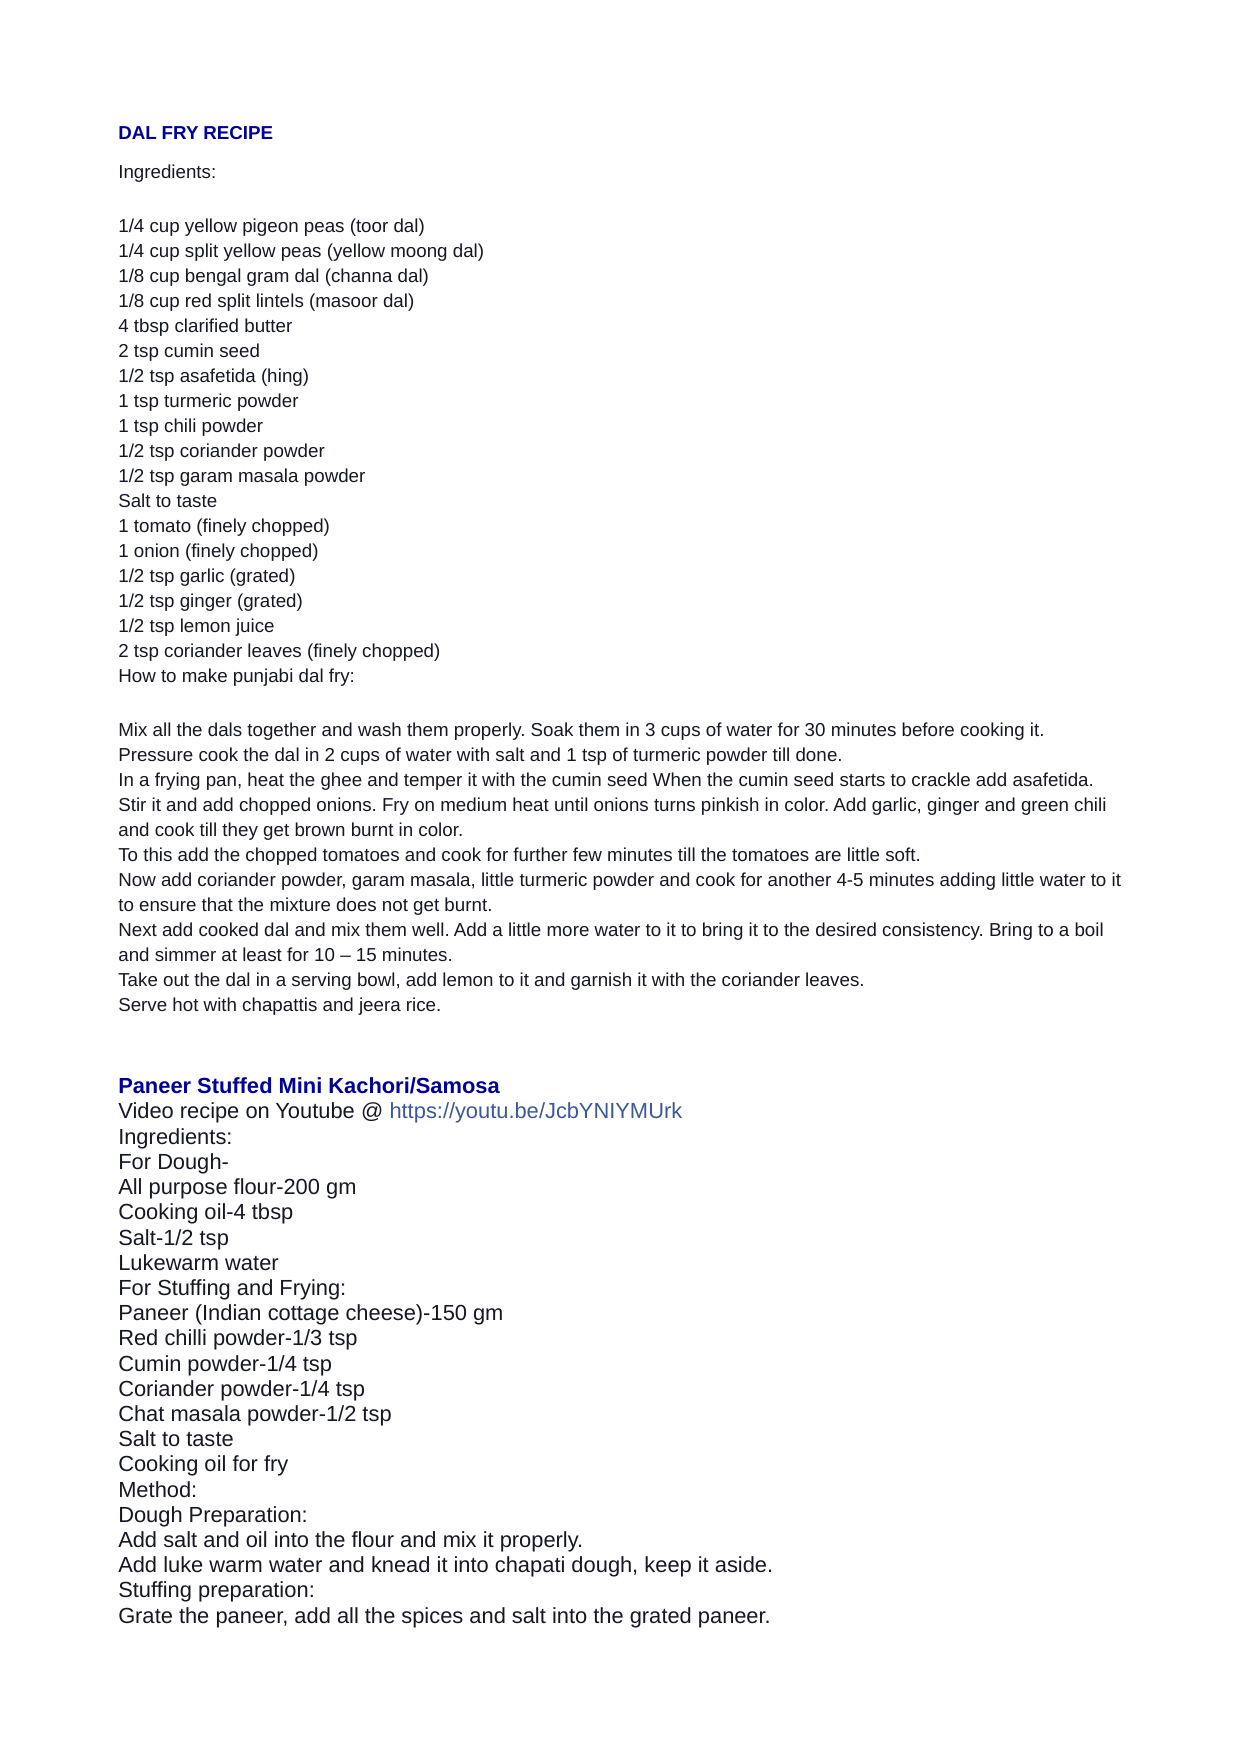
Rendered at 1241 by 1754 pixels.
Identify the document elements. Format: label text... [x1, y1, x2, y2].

text Paneer Stuffed Mini Kachori/Samosa Video recipe on Youtube @ https://youtu.be/JcbYNIYMUrk Ingredients: For Dough- All purpose flour-200 gm Cooking oil-4 tbsp Salt-1/2 tsp Lukewarm water For Stuffing and Frying: Paneer (Indian cottage cheese)-150 gm Red chilli powder-1/3 tsp Cumin powder-1/4 tsp Coriander powder-1/4 tsp Chat masala powder-1/2 tsp Salt to taste Cooking oil for fry Method: Dough Preparation: Add salt and oil into the flour and mix it properly. Add luke warm water and knead it into chapati dough, keep it aside. Stuffing preparation: Grate the paneer, add all the spices and salt into the grated paneer. [118, 1073, 1122, 1628]
text Ingredients: 1/4 cup yellow pigeon peas (toor dal) 1/4 cup split yellow peas (yellow moong dal) 1/8 cup bengal gram dal (channa dal) 1/8 cup red split lintels (masoor dal) 4 tbsp clarified butter 2 tsp cumin seed 1/2 tsp asafetida (hing) 1 tsp turmeric powder 1 tsp chili powder 1/2 tsp coriander powder 1/2 tsp garam masala powder Salt to taste 1 tomato (finely chopped) 1 onion (finely chopped) 1/2 tsp garlic (grated) 1/2 tsp ginger (grated) 1/2 tsp lemon juice 2 tsp coriander leaves (finely chopped) How to make punjabi dal fry: Mix all the dals together and wash them properly. Soak them in 3 cups of water for 30 minutes before cooking it. Pressure cook the dal in 2 cups of water with salt and 1 tsp of turmeric powder till done. In a frying pan, heat the ghee and temper it with the cumin seed When the cumin seed starts to crackle add asafetida. Stir it and add chopped onions. Fry on medium heat until onions turns pinkish in color. Add garlic, ginger and green chili and cook till they get brown burnt in color. To this add the chopped tomatoes and cook for further few minutes till the tomatoes are little soft. Now add coriander powder, garam masala, little turmeric powder and cook for another 4-5 minutes adding little water to it to ensure that the mixture does not get burnt. Next add cooked dal and mix them well. Add a little more water to it to bring it to the desired consistency. Bring to a boil and simmer at least for 10 – 15 minutes. Take out the dal in a serving bowl, add lemon to it and garnish it with the coriander leaves. Serve hot with chapattis and jeera rice. [118, 158, 1122, 1015]
text DAL FRY RECIPE [118, 118, 1122, 143]
